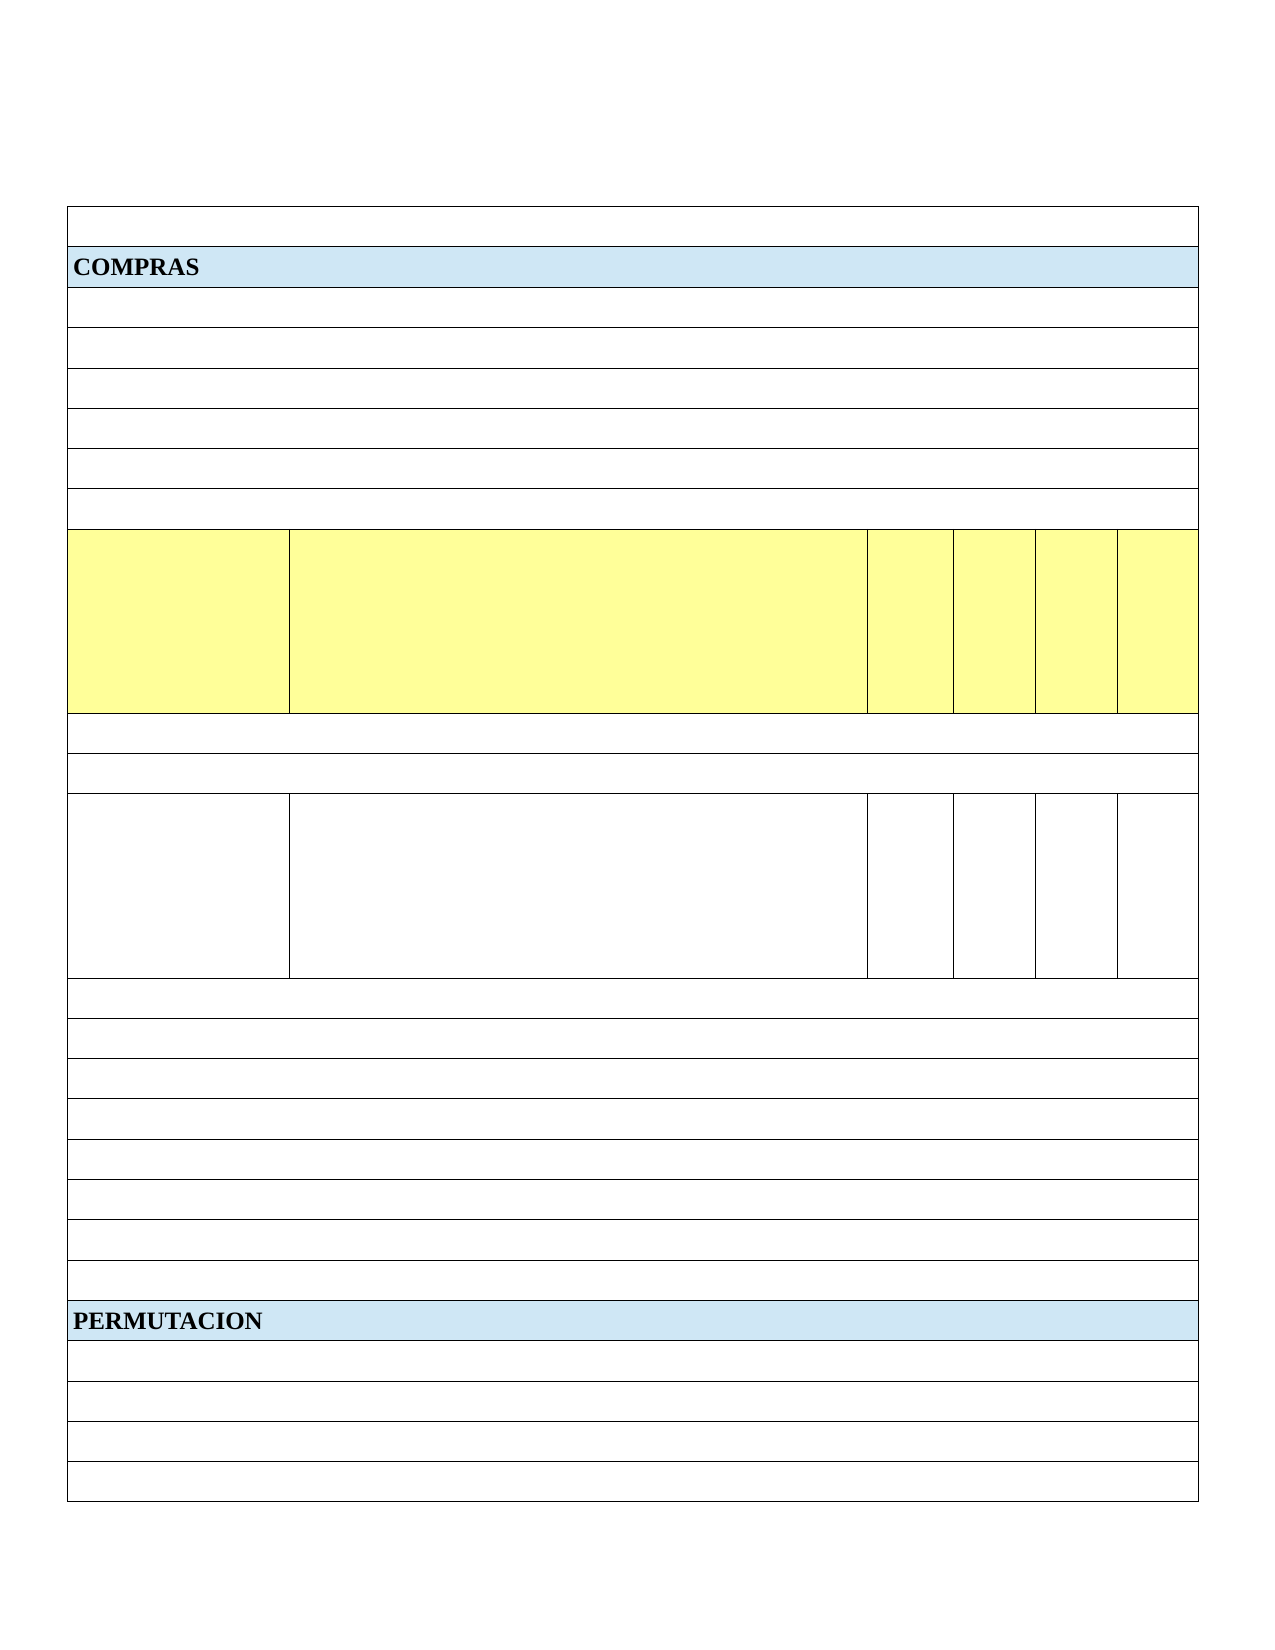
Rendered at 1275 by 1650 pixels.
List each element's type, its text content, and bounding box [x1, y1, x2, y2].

table_cell <p.producto.name> [68, 530, 289, 713]
table_cell <p.col * p.cm if p.col and p.cm else ''> [1118, 530, 1198, 713]
table_cell </when> [68, 714, 1198, 753]
table_cell <p.lin if p.lin else ''> [1036, 794, 1117, 977]
table_cell <for each="p in edicion['edicion'].publicacionesDiario"> [68, 288, 1198, 327]
table_cell </otherwise> [68, 1180, 1198, 1219]
table_cell <when test="p.impresion=='impreso'"> [68, 489, 1198, 529]
table_cell <when test="p.producto.category.name == 'Clasificado'"> [68, 369, 1198, 408]
table_cell </when> [68, 1099, 1198, 1139]
table_cell </otherwise> [68, 979, 1198, 1018]
table_cell </choose> [68, 1019, 1198, 1058]
table_cell <choose test=""> [68, 1382, 1198, 1421]
table_cell <choose test=""> [68, 328, 1198, 367]
table_cell <for each="p in edicion['edicion'].publicacionesDiario"> [68, 1341, 1198, 1381]
table_cell <if test="p.producto.name.split(' x ')[0] == 'Compra'"> [68, 409, 1198, 448]
table_cell <p.descrip.split('TEXTO DEL AVISO:')[-1]> [290, 794, 867, 977]
table_cell <if test="p.producto.name.split(' x ')[0] == 'Permutacion'"> [68, 1462, 1198, 1501]
table_cell PERMUTACION [68, 1301, 1198, 1340]
table_cell <p.col if p.col else ''> [868, 794, 953, 977]
table_cell <p.col if p.col else ''> [868, 530, 953, 713]
table_cell </if> [68, 1059, 1198, 1098]
table_cell <p.lin if p.lin else ''> [1036, 530, 1117, 713]
table_cell </for> [68, 1261, 1198, 1300]
table_cell <otherwise test=""> [68, 754, 1198, 793]
table_cell <choose test=""> [68, 449, 1198, 488]
table_cell COMPRAS [68, 247, 1198, 287]
table_cell <p.col * p.cm if p.col and p.cm else ''> [1118, 794, 1198, 977]
table_cell <p.producto.name> [68, 794, 289, 977]
table_cell <when test="p.producto.category.name == 'Clasificado'"> [68, 1422, 1198, 1461]
table_cell </for> [68, 207, 1198, 246]
table_cell <p.cm if p.cm else ''> [954, 530, 1035, 713]
table_cell <p.cm if p.cm else ''> [954, 794, 1035, 977]
table_cell <otherwise test=""> [68, 1140, 1198, 1179]
table_cell <p.descrip.split('TEXTO DEL AVISO:')[-1]> [290, 530, 867, 713]
table_cell </choose> [68, 1220, 1198, 1259]
